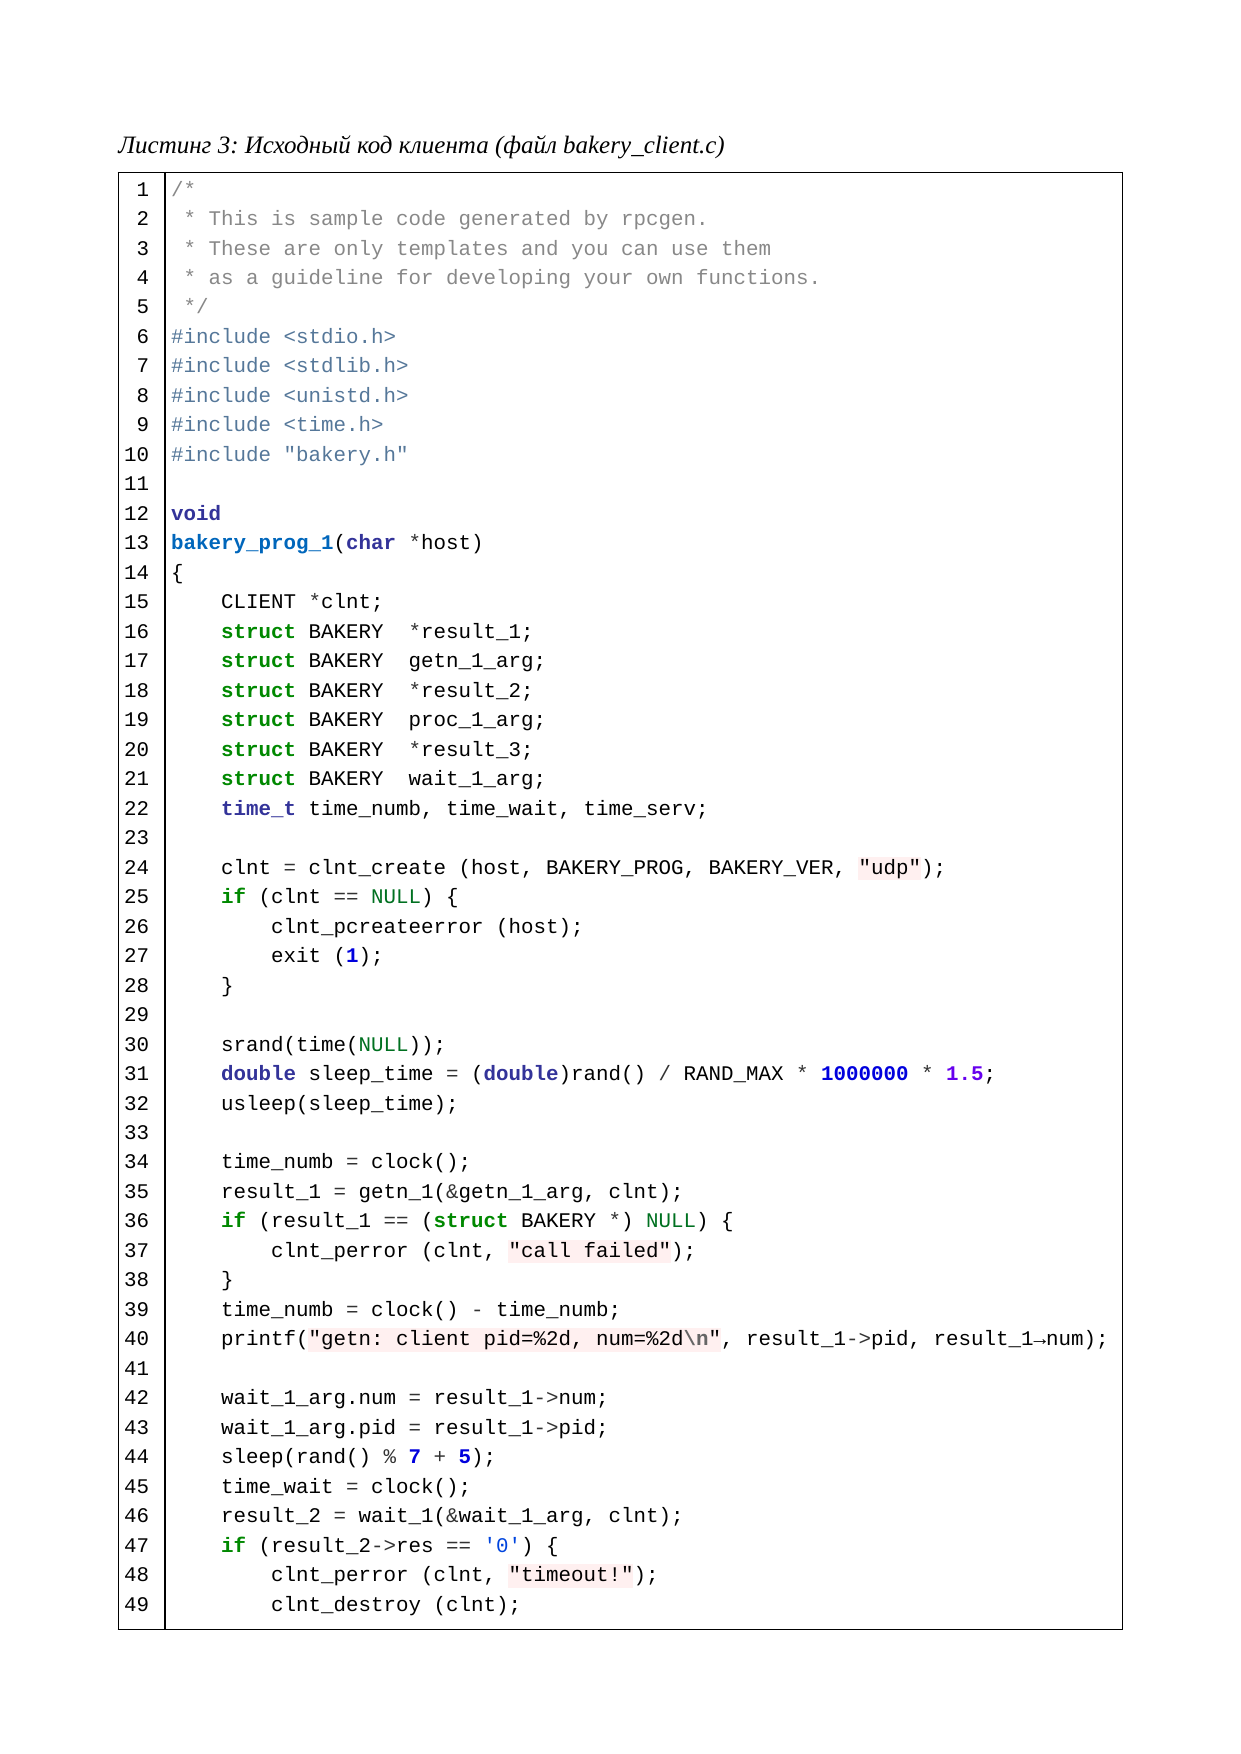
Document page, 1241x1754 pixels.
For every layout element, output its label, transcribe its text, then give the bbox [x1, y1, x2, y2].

table_header 1 2 3 4 5 6 7 8 9 10 11 12 13 14 15 16 17 18 19 20 21 22 23 24 25 26 27 28 29 30 31 32 33 34 35 36 37 38 39 40 41 42 43 44 45 46 47 48 49 [119, 173, 164, 1629]
text Листинг 3: Исходный код клиента (файл bakery_client.c) [118, 131, 1122, 159]
table_header /* * This is sample code generated by rpcgen. * These are only templates and you can use them * as a guideline for developing your own functions. */ #include <stdio.h> #include <stdlib.h> #include <unistd.h> #include <time.h> #include "bakery.h" void bakery_prog_1(char *host) { CLIENT *clnt; struct BAKERY *result_1; struct BAKERY getn_1_arg; struct BAKERY *result_2; struct BAKERY proc_1_arg; struct BAKERY *result_3; struct BAKERY wait_1_arg; time_t time_numb, time_wait, time_serv; clnt = clnt_create (host, BAKERY_PROG, BAKERY_VER, "udp"); if (clnt == NULL) { clnt_pcreateerror (host); exit (1); } srand(time(NULL)); double sleep_time = (double)rand() / RAND_MAX * 1000000 * 1.5; usleep(sleep_time); time_numb = clock(); result_1 = getn_1(&getn_1_arg, clnt); if (result_1 == (struct BAKERY *) NULL) { clnt_perror (clnt, "call failed"); } time_numb = clock() - time_numb; printf("getn: client pid=%2d, num=%2d\n", result_1->pid, result_1→num); wait_1_arg.num = result_1->num; wait_1_arg.pid = result_1->pid; sleep(rand() % 7 + 5); time_wait = clock(); result_2 = wait_1(&wait_1_arg, clnt); if (result_2->res == '0') { clnt_perror (clnt, "timeout!"); clnt_destroy (clnt); [166, 173, 1122, 1629]
